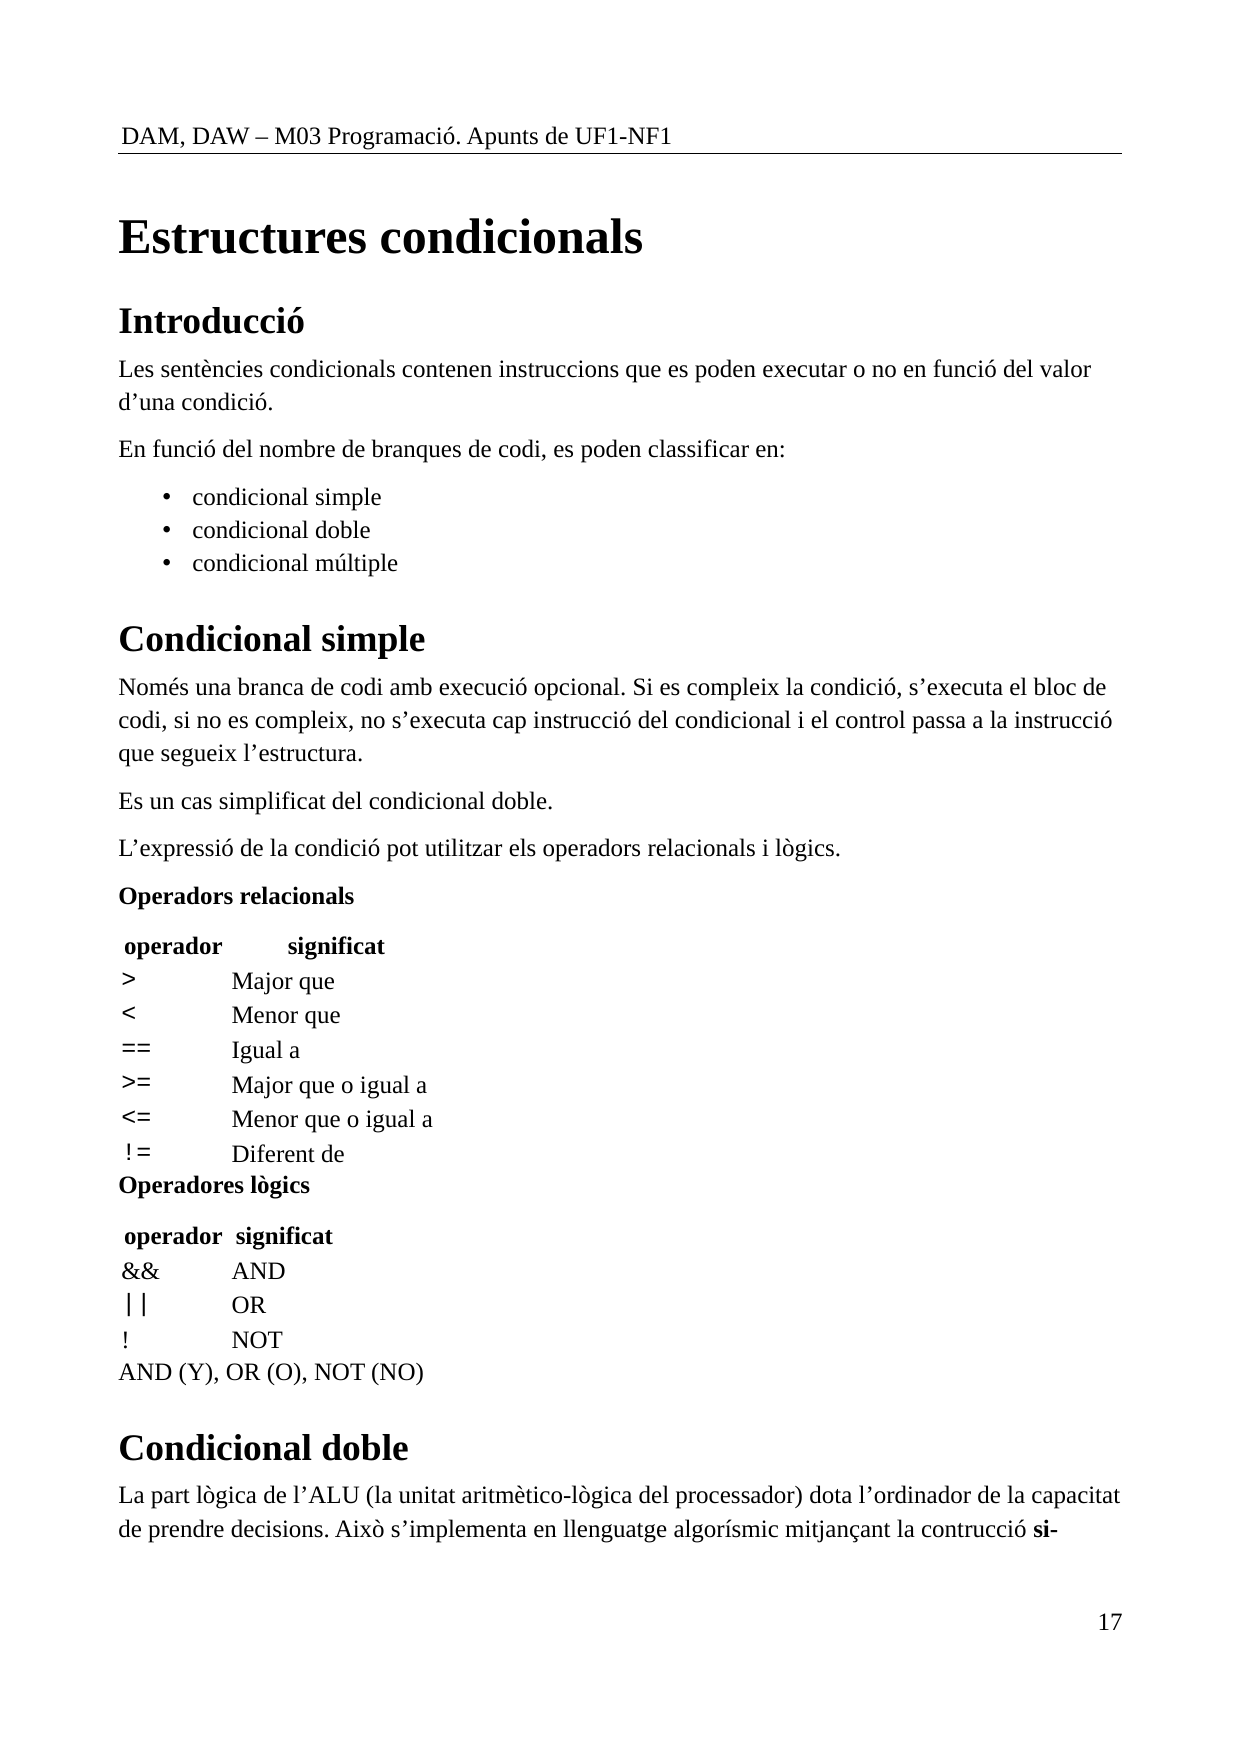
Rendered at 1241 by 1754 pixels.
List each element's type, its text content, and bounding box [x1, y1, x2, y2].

table_cell || [118, 1288, 228, 1322]
list condicional múltiple [162, 548, 1122, 577]
table_cell != [118, 1136, 228, 1171]
list condicional doble [162, 515, 1122, 544]
subtitle Condicional simple [118, 616, 1122, 659]
text AND (Y), OR (O), NOT (NO) [118, 1357, 1122, 1385]
text Operadors relacionals [118, 881, 1122, 910]
table_cell >= [118, 1067, 228, 1101]
table_cell Menor que o igual a [229, 1101, 444, 1136]
table_cell Diferent de [229, 1136, 444, 1171]
table_cell Igual a [229, 1032, 444, 1067]
subtitle Introducció [118, 298, 1122, 341]
text La part lògica de l’ALU (la unitat aritmètico-lògica del processador) dota l’ordinador de la capacitat de prendre decisions. Això s’implementa en llenguatge algorísmic mitjançant la contrucció si- [118, 1481, 1122, 1542]
table_cell Major que o igual a [229, 1067, 444, 1101]
table_cell Major que [229, 963, 444, 998]
table_header significat [229, 929, 444, 963]
text Només una branca de codi amb execució opcional. Si es compleix la condició, s’executa el bloc de codi, si no es compleix, no s’executa cap instrucció del condicional i el control passa a la instrucció que segueix l’estructura. [118, 672, 1122, 767]
table_cell NOT [229, 1322, 340, 1357]
text En funció del nombre de branques de codi, es poden classificar en: [118, 434, 1122, 463]
table_header operador [118, 929, 228, 963]
text Les sentències condicionals contenen instruccions que es poden executar o no en funció del valor d’una condició. [118, 354, 1122, 416]
table_cell OR [229, 1288, 340, 1322]
table_cell <= [118, 1101, 228, 1136]
table_cell ! [118, 1322, 228, 1357]
table_cell > [118, 963, 228, 998]
subtitle Condicional doble [118, 1425, 1122, 1468]
table_cell && [118, 1253, 228, 1287]
table_header operador [118, 1218, 228, 1253]
text Es un cas simplificat del condicional doble. [118, 786, 1122, 814]
text Operadores lògics [118, 1171, 1122, 1199]
text L’expressió de la condició pot utilitzar els operadors relacionals i lògics. [118, 833, 1122, 862]
table_cell Menor que [229, 998, 444, 1032]
list condicional simple [162, 482, 1122, 511]
table_cell < [118, 998, 228, 1032]
subtitle Estructures condicionals [118, 207, 1122, 265]
table_cell == [118, 1032, 228, 1067]
table_cell AND [229, 1253, 340, 1287]
table_header significat [229, 1218, 340, 1253]
